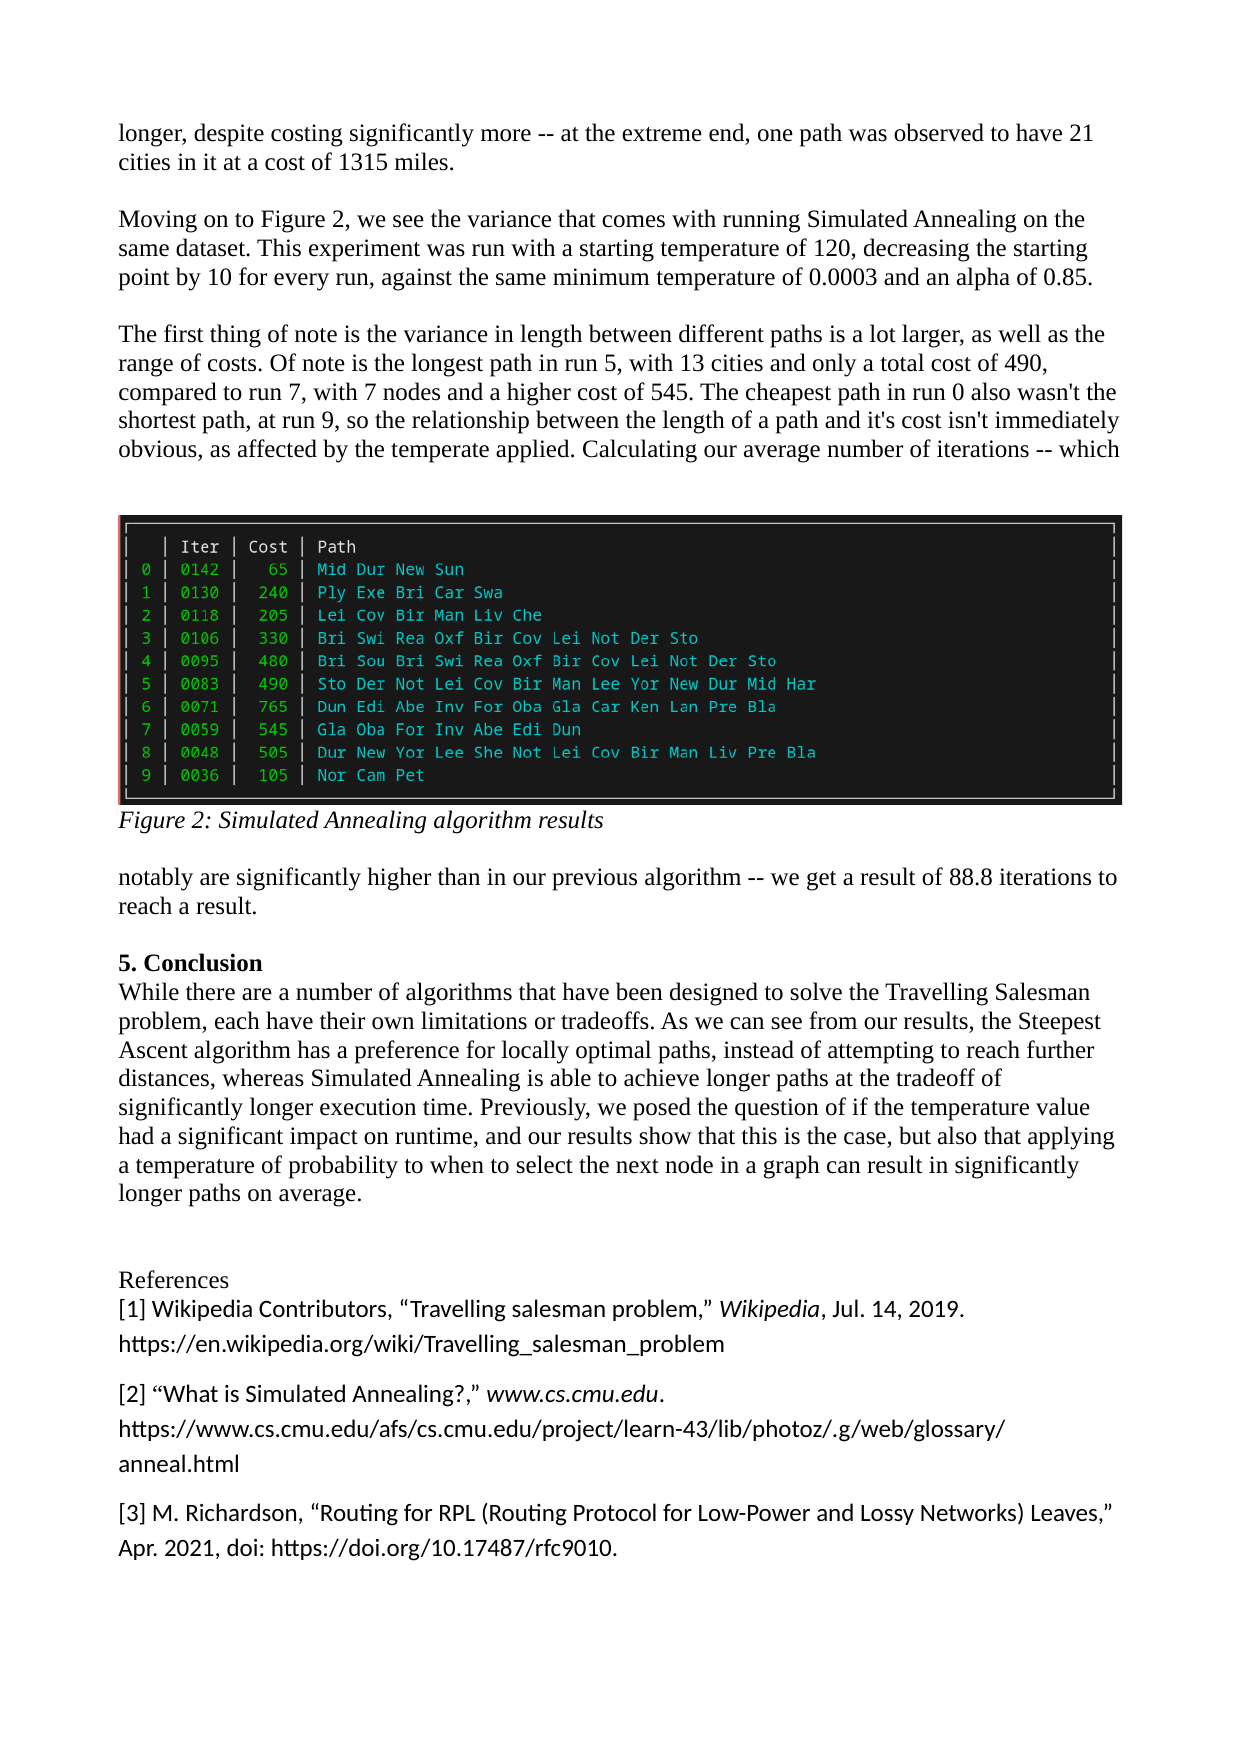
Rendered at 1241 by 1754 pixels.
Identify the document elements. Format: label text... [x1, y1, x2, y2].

text The first thing of note is the variance in length between different paths is a lot larger, as well as the range of costs. Of note is the longest path in run 5, with 13 cities and only a total cost of 490, compared to run 7, with 7 nodes and a higher cost of 545. The cheapest path in run 0 also wasn't the shortest path, at run 9, so the relationship between the length of a path and it's cost isn't immediately obvious, as affected by the temperate applied. Calculating our average number of iterations -- which [118, 319, 1122, 463]
text Moving on to Figure 2, we see the variance that comes with running Simulated Annealing on the same dataset. This experiment was run with a starting temperature of 120, decreasing the starting point by 10 for every run, against the same minimum temperature of 0.0003 and an alpha of 0.85. [118, 204, 1122, 291]
text notably are significantly higher than in our previous algorithm -- we get a result of 88.8 iterations to reach a result. [118, 862, 1122, 920]
picture [118, 515, 1123, 805]
text While there are a number of algorithms that have been designed to solve the Travelling Salesman problem, each have their own limitations or tradeoffs. As we can see from our results, the Steepest Ascent algorithm has a preference for locally optimal paths, instead of attempting to reach further distances, whereas Simulated Annealing is able to achieve longer paths at the tradeoff of significantly longer execution time. Previously, we posed the question of if the temperature value had a significant impact on runtime, and our results show that this is the case, but also that applying a temperature of probability to when to select the next node in a graph can result in significantly longer paths on average. [118, 977, 1122, 1207]
text Figure 2: Simulated Annealing algorithm results [118, 805, 1122, 833]
text 5. Conclusion [118, 948, 1122, 977]
text References [118, 1265, 1122, 1293]
text longer, despite costing significantly more -- at the extreme end, one path was observed to have 21 cities in it at a cost of 1315 miles. [118, 118, 1122, 176]
text [3] M. Richardson, “Routing for RPL (Routing Protocol for Low-Power and Lossy Networks) Leaves,” Apr. 2021, doi: https://doi.org/10.17487/rfc9010. [118, 1498, 1122, 1563]
text [1] Wikipedia Contributors, “Travelling salesman problem,” Wikipedia, Jul. 14, 2019. https://en.wikipedia.org/wiki/Travelling_salesman_problem [118, 1293, 1122, 1359]
text [2] “What is Simulated Annealing?,” www.cs.cmu.edu. https://www.cs.cmu.edu/afs/cs.cmu.edu/project/learn-43/lib/photoz/.g/web/glossary/anneal.html [118, 1378, 1122, 1478]
